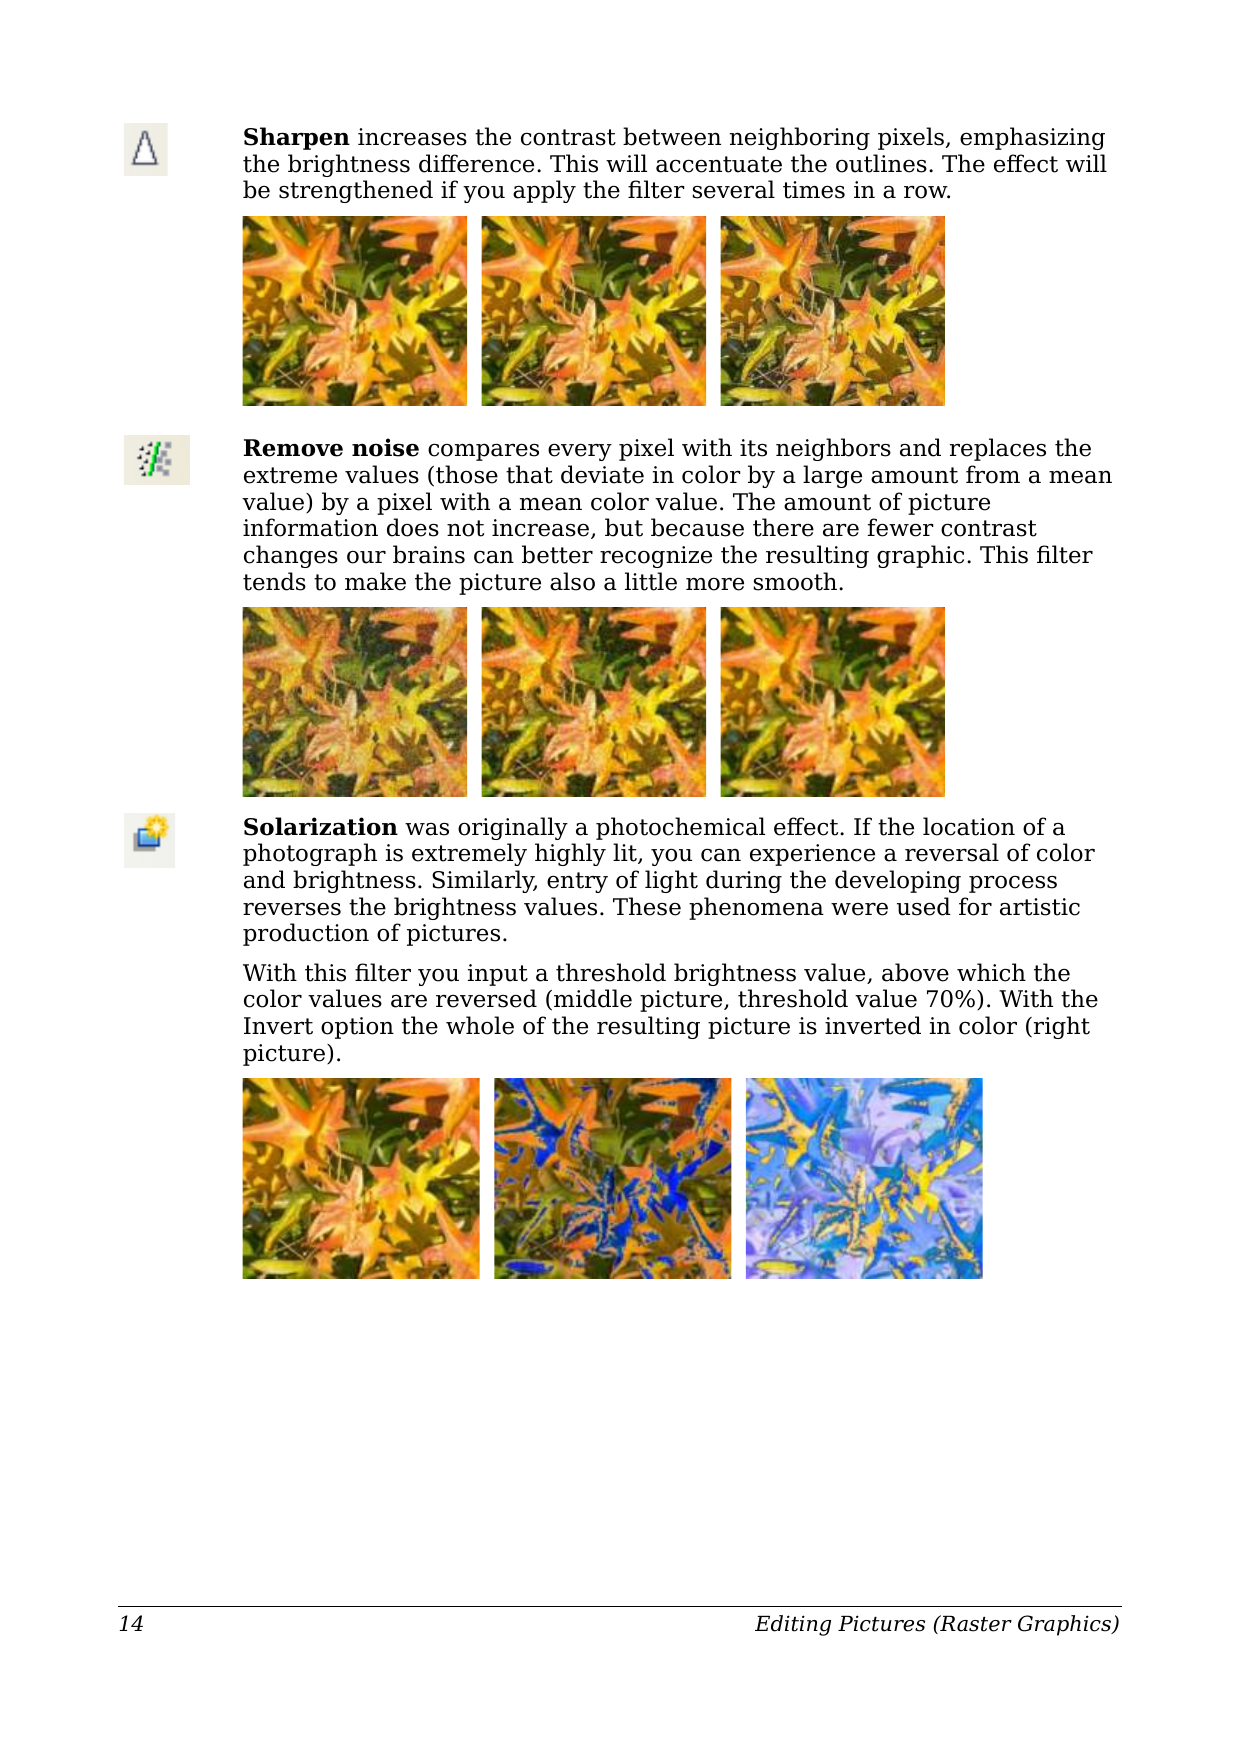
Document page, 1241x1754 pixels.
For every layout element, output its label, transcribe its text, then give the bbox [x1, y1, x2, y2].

picture [720, 216, 945, 406]
table_cell [118, 118, 237, 429]
table_header [118, 429, 237, 808]
picture [242, 1078, 480, 1279]
table_cell Sharpen increases the contrast between neighboring pixels, emphasizing the brightness difference. This will accentuate the outlines. The effect will be strengthened if you apply the filter several times in a row. [237, 118, 1122, 429]
table_header Remove noise compares every pixel with its neighbors and replaces the extreme values (those that deviate in color by a large amount from a mean value) by a pixel with a mean color value. The amount of picture information does not increase, but because there are fewer contrast changes our brains can better recognize the resulting graphic. This filter tends to make the picture also a little more smooth. [237, 429, 1122, 808]
picture [494, 1078, 732, 1279]
table_cell Solarization was originally a photochemical effect. If the location of a photograph is extremely highly lit, you can experience a reversal of color and brightness. Similarly, entry of light during the developing process reverses the brightness values. These phenomena were used for artistic production of pictures. With this filter you input a threshold brightness value, above which the color values are reversed (middle picture, threshold value 70%). With the Invert option the whole of the resulting picture is inverted in color (right picture). [237, 808, 1122, 1302]
picture [481, 216, 707, 406]
picture [242, 607, 468, 797]
picture [123, 435, 190, 485]
picture [481, 607, 707, 797]
picture [745, 1078, 983, 1279]
picture [242, 216, 468, 406]
picture [123, 813, 176, 868]
picture [720, 607, 945, 797]
table_cell [118, 808, 237, 1302]
picture [123, 123, 168, 176]
